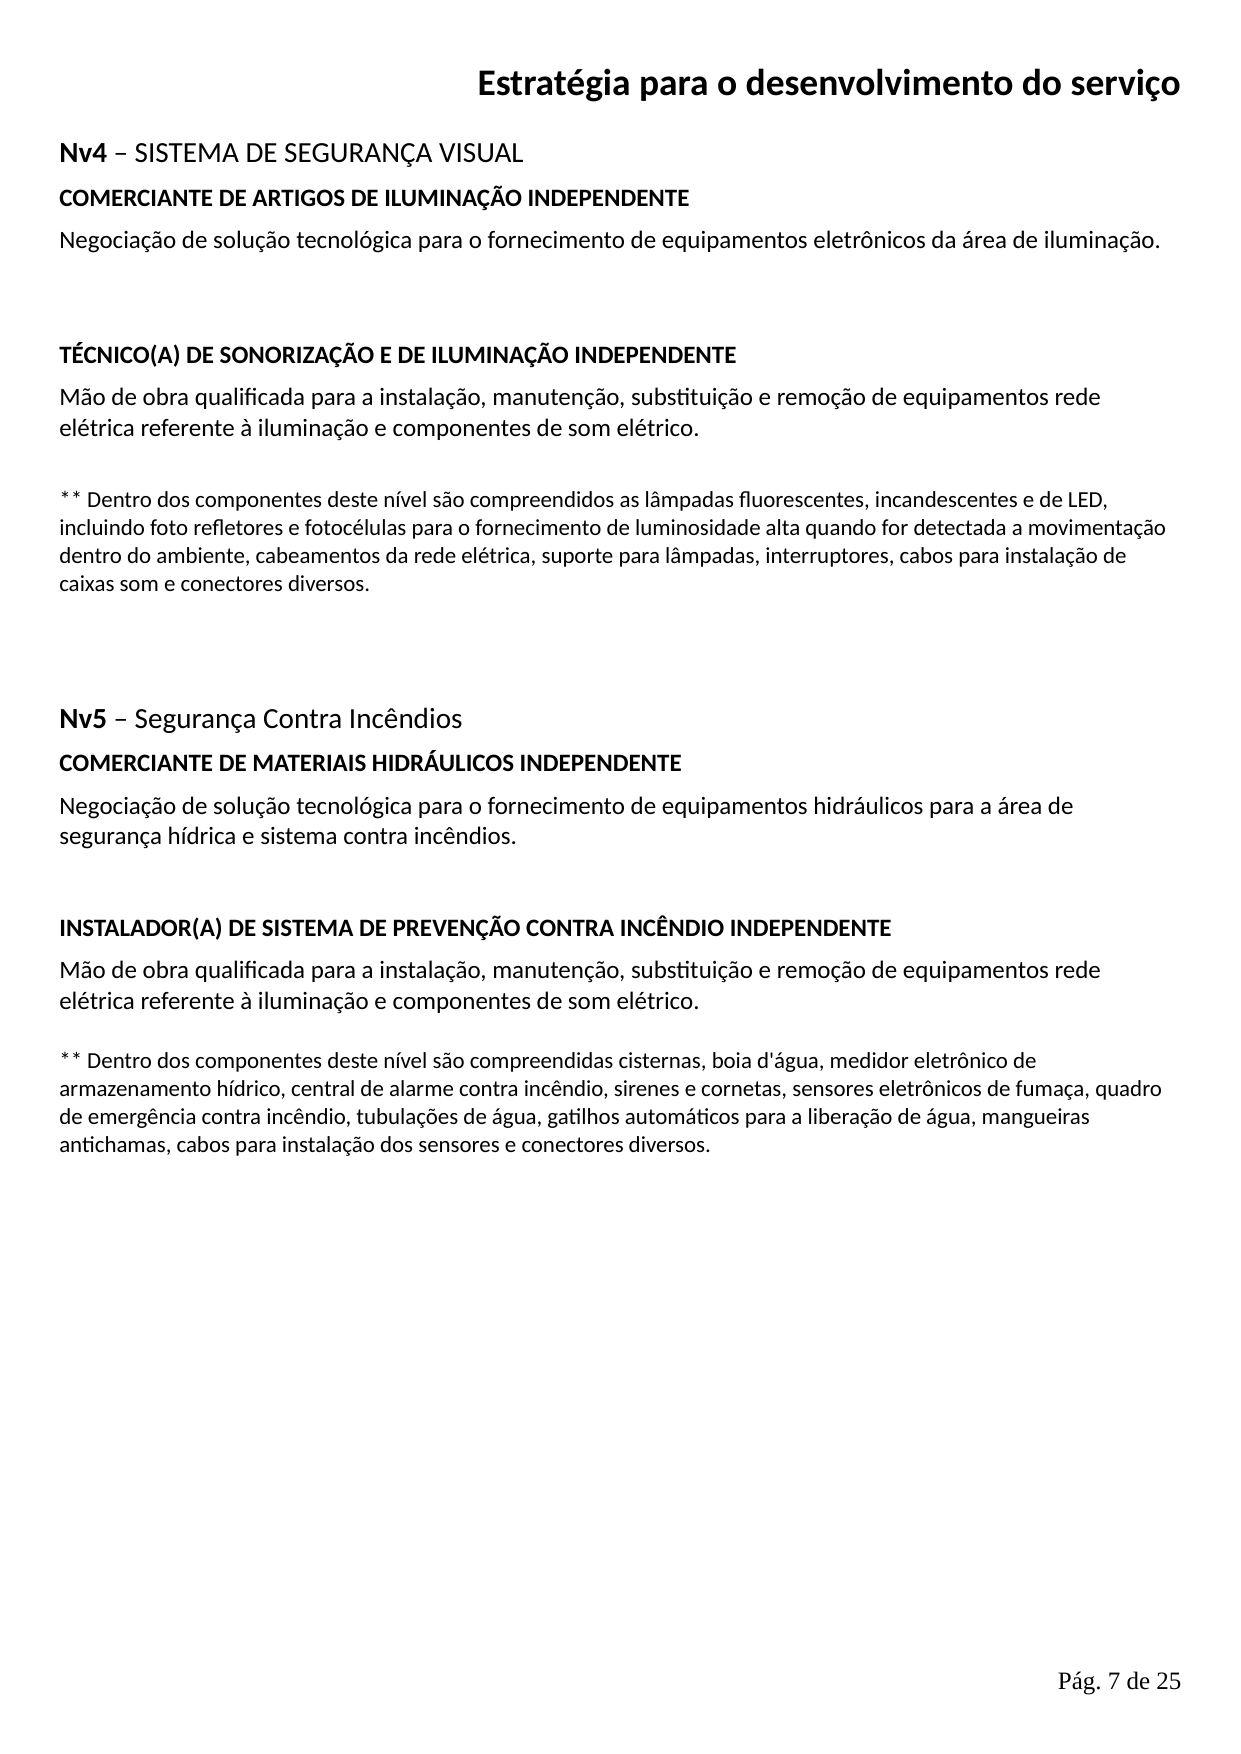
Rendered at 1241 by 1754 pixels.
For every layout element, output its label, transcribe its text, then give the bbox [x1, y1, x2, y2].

text INSTALADOR(A) DE SISTEMA DE PREVENÇÃO CONTRA INCÊNDIO INDEPENDENTE [59, 912, 1181, 942]
text Negociação de solução tecnológica para o fornecimento de equipamentos eletrônicos da área de iluminação. [59, 224, 1181, 254]
text ** Dentro dos componentes deste nível são compreendidas cisternas, boia d'água, medidor eletrônico de armazenamento hídrico, central de alarme contra incêndio, sirenes e cornetas, sensores eletrônicos de fumaça, quadro de emergência contra incêndio, tubulações de água, gatilhos automáticos para a liberação de água, mangueiras antichamas, cabos para instalação dos sensores e conectores diversos. [59, 1046, 1181, 1158]
text COMERCIANTE DE ARTIGOS DE ILUMINAÇÃO INDEPENDENTE [59, 182, 1181, 212]
text TÉCNICO(A) DE SONORIZAÇÃO E DE ILUMINAÇÃO INDEPENDENTE [59, 339, 1181, 370]
text ** Dentro dos componentes deste nível são compreendidos as lâmpadas fluorescentes, incandescentes e de LED, incluindo foto refletores e fotocélulas para o fornecimento de luminosidade alta quando for detectada a movimentação dentro do ambiente, cabeamentos da rede elétrica, suporte para lâmpadas, interruptores, cabos para instalação de caixas som e conectores diversos. [59, 485, 1181, 597]
text Negociação de solução tecnológica para o fornecimento de equipamentos hidráulicos para a área de segurança hídrica e sistema contra incêndios. [59, 790, 1181, 851]
text Nv4 – SISTEMA DE SEGURANÇA VISUAL [59, 134, 1181, 170]
text Mão de obra qualificada para a instalação, manutenção, substituição e remoção de equipamentos rede elétrica referente à iluminação e componentes de som elétrico. [59, 381, 1181, 442]
text Nv5 – Segurança Contra Incêndios [59, 700, 1181, 736]
text COMERCIANTE DE MATERIAIS HIDRÁULICOS INDEPENDENTE [59, 748, 1181, 778]
text Mão de obra qualificada para a instalação, manutenção, substituição e remoção de equipamentos rede elétrica referente à iluminação e componentes de som elétrico. [59, 954, 1181, 1015]
